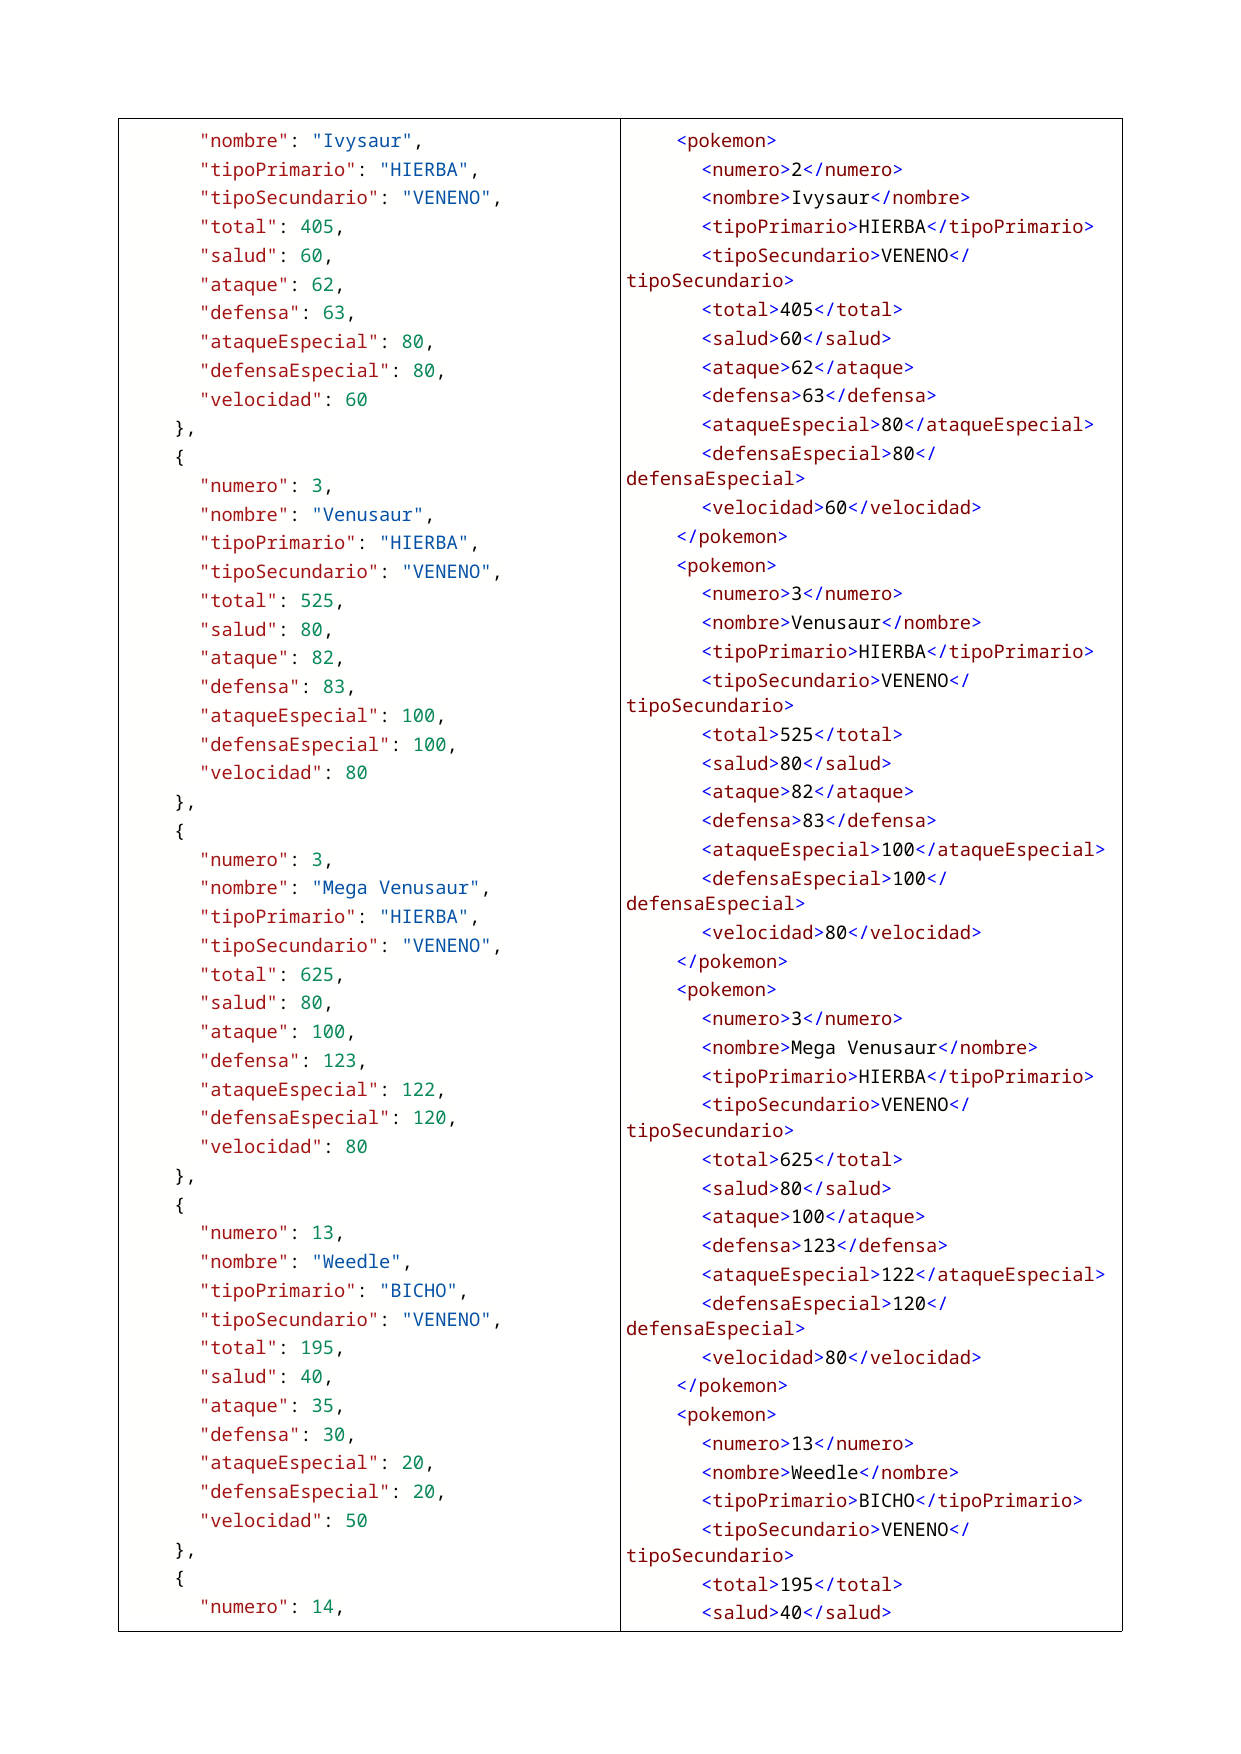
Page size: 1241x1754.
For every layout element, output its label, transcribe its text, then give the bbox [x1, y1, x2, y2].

table_cell <pokemon> <numero>2</numero> <nombre>Ivysaur</nombre> <tipoPrimario>HIERBA</tipoPrimario> <tipoSecundario>VENENO</tipoSecundario> <total>405</total> <salud>60</salud> <ataque>62</ataque> <defensa>63</defensa> <ataqueEspecial>80</ataqueEspecial> <defensaEspecial>80</defensaEspecial> <velocidad>60</velocidad> </pokemon> <pokemon> <numero>3</numero> <nombre>Venusaur</nombre> <tipoPrimario>HIERBA</tipoPrimario> <tipoSecundario>VENENO</tipoSecundario> <total>525</total> <salud>80</salud> <ataque>82</ataque> <defensa>83</defensa> <ataqueEspecial>100</ataqueEspecial> <defensaEspecial>100</defensaEspecial> <velocidad>80</velocidad> </pokemon> <pokemon> <numero>3</numero> <nombre>Mega Venusaur</nombre> <tipoPrimario>HIERBA</tipoPrimario> <tipoSecundario>VENENO</tipoSecundario> <total>625</total> <salud>80</salud> <ataque>100</ataque> <defensa>123</defensa> <ataqueEspecial>122</ataqueEspecial> <defensaEspecial>120</defensaEspecial> <velocidad>80</velocidad> </pokemon> <pokemon> <numero>13</numero> <nombre>Weedle</nombre> <tipoPrimario>BICHO</tipoPrimario> <tipoSecundario>VENENO</tipoSecundario> <total>195</total> <salud>40</salud> [621, 119, 1122, 1631]
table_cell "nombre": "Ivysaur", "tipoPrimario": "HIERBA", "tipoSecundario": "VENENO", "total": 405, "salud": 60, "ataque": 62, "defensa": 63, "ataqueEspecial": 80, "defensaEspecial": 80, "velocidad": 60 }, { "numero": 3, "nombre": "Venusaur", "tipoPrimario": "HIERBA", "tipoSecundario": "VENENO", "total": 525, "salud": 80, "ataque": 82, "defensa": 83, "ataqueEspecial": 100, "defensaEspecial": 100, "velocidad": 80 }, { "numero": 3, "nombre": "Mega Venusaur", "tipoPrimario": "HIERBA", "tipoSecundario": "VENENO", "total": 625, "salud": 80, "ataque": 100, "defensa": 123, "ataqueEspecial": 122, "defensaEspecial": 120, "velocidad": 80 }, { "numero": 13, "nombre": "Weedle", "tipoPrimario": "BICHO", "tipoSecundario": "VENENO", "total": 195, "salud": 40, "ataque": 35, "defensa": 30, "ataqueEspecial": 20, "defensaEspecial": 20, "velocidad": 50 }, { "numero": 14, [119, 119, 620, 1631]
